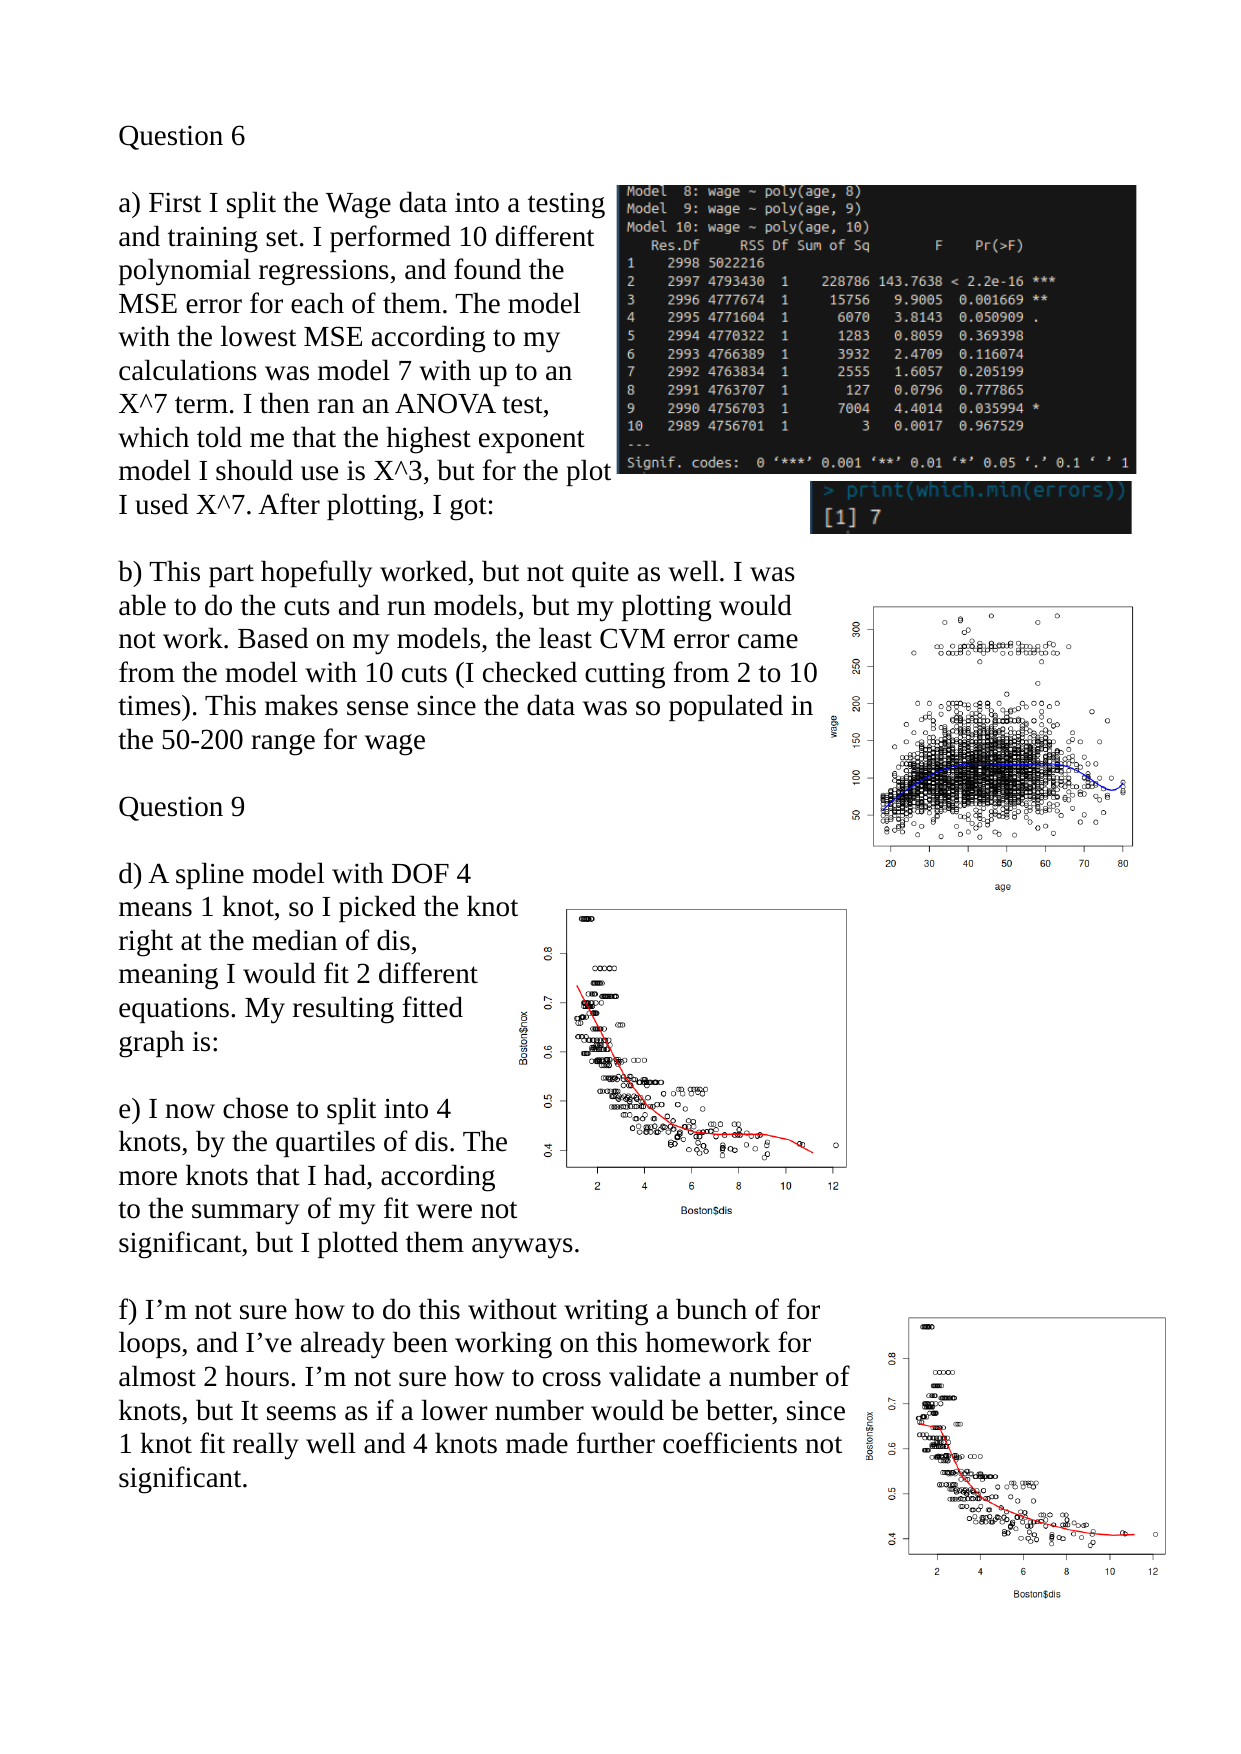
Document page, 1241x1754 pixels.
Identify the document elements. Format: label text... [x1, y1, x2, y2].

picture [866, 1277, 1184, 1606]
text e) I now chose to split into 4 knots, by the quartiles of dis. The more knots that I had, according to the summary of my fit were not significant, but I plotted them anyways. [118, 1091, 1122, 1258]
text b) This part hopefully worked, but not quite as well. I was able to do the cuts and run models, but my plotting would not work. Based on my models, the least CVM error came from the model with 10 cuts (I checked cutting from 2 to 10 times). This makes sense since the data was so populated in the 50-200 range for wage [118, 554, 1122, 755]
text a) First I split the Wage data into a testing and training set. I performed 10 different polynomial regressions, and found the MSE error for each of them. The model with the lowest MSE according to my calculations was model 7 with up to an X^7 term. I then ran an ANOVA test, which told me that the highest exponent model I should use is X^3, but for the plot I used X^7. After plotting, I got: [118, 185, 1122, 521]
text [863, 902, 1122, 1057]
text d) A spline model with DOF 4 means 1 knot, so I picked the knot right at the median of dis, meaning I would fit 2 different equations. My resulting fitted graph is: [118, 856, 829, 1057]
picture [518, 565, 1154, 1223]
picture [810, 481, 1132, 534]
text Question 6 [118, 118, 1122, 152]
text Question 9 [118, 789, 829, 822]
picture [616, 185, 1137, 474]
text f) I’m not sure how to do this without writing a bunch of for loops, and I’ve already been working on this homework for almost 2 hours. I’m not sure how to cross validate a number of knots, but It seems as if a lower number would be better, since 1 knot fit really well and 4 knots made further coefficients not significant. [118, 1292, 866, 1493]
